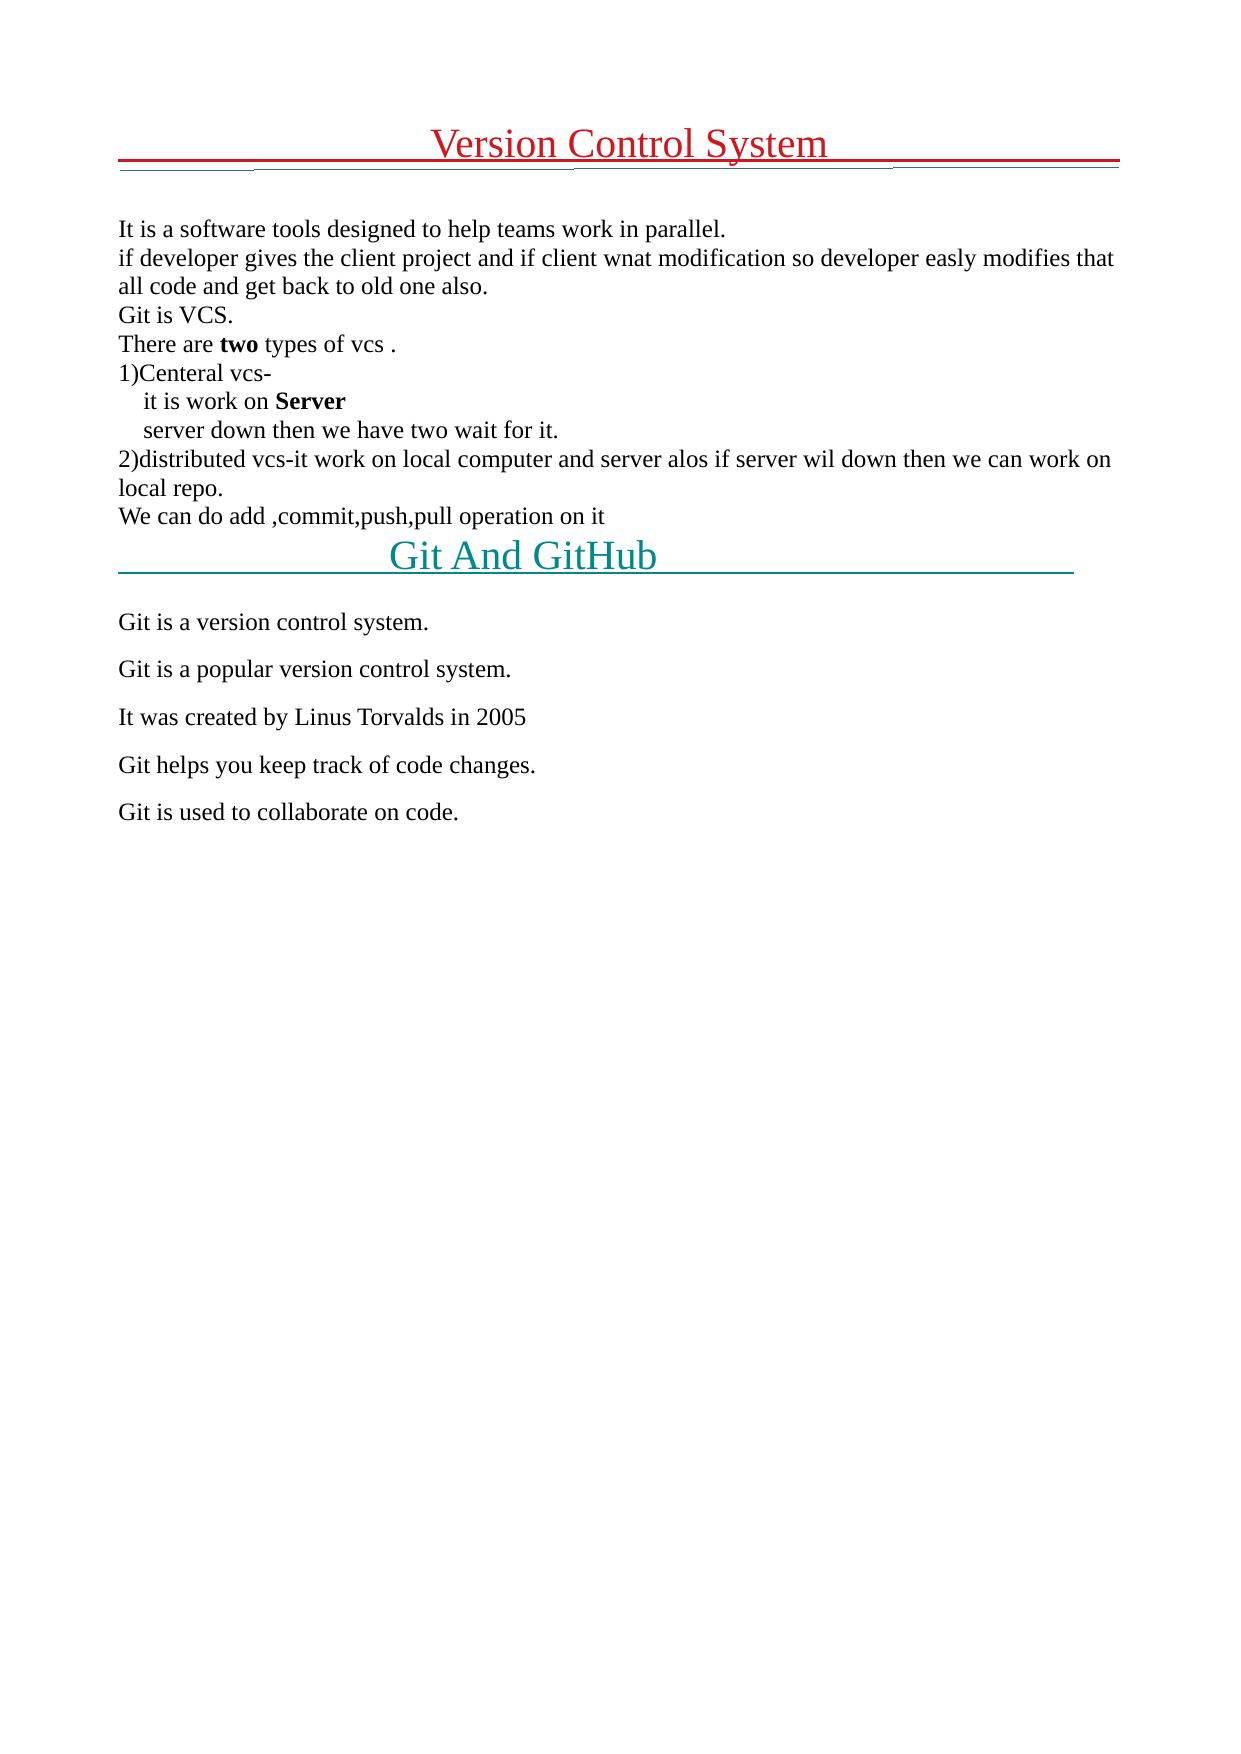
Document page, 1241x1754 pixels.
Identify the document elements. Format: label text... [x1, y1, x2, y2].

text it is work on Server [118, 386, 1122, 415]
text Git And GitHub [118, 530, 1122, 578]
text Git is VCS. [118, 300, 1122, 329]
text Git helps you keep track of code changes. [118, 750, 1122, 778]
text 2)distributed vcs-it work on local computer and server alos if server wil down then we can work on local repo. [118, 444, 1122, 501]
text It is a software tools designed to help teams work in parallel. [118, 214, 1122, 243]
text There are two types of vcs . [118, 329, 1122, 358]
text Version Control System [118, 118, 1122, 166]
text server down then we have two wait for it. [118, 415, 1122, 444]
text Git is a popular version control system. [118, 654, 1122, 683]
text We can do add ,commit,push,pull operation on it [118, 501, 1122, 530]
text 1)Centeral vcs- [118, 358, 1122, 386]
text It was created by Linus Torvalds in 2005 [118, 702, 1122, 731]
text Git is used to collaborate on code. [118, 797, 1122, 826]
text Git is a version control system. [118, 607, 1122, 636]
text if developer gives the client project and if client wnat modification so developer easly modifies that all code and get back to old one also. [118, 243, 1122, 300]
